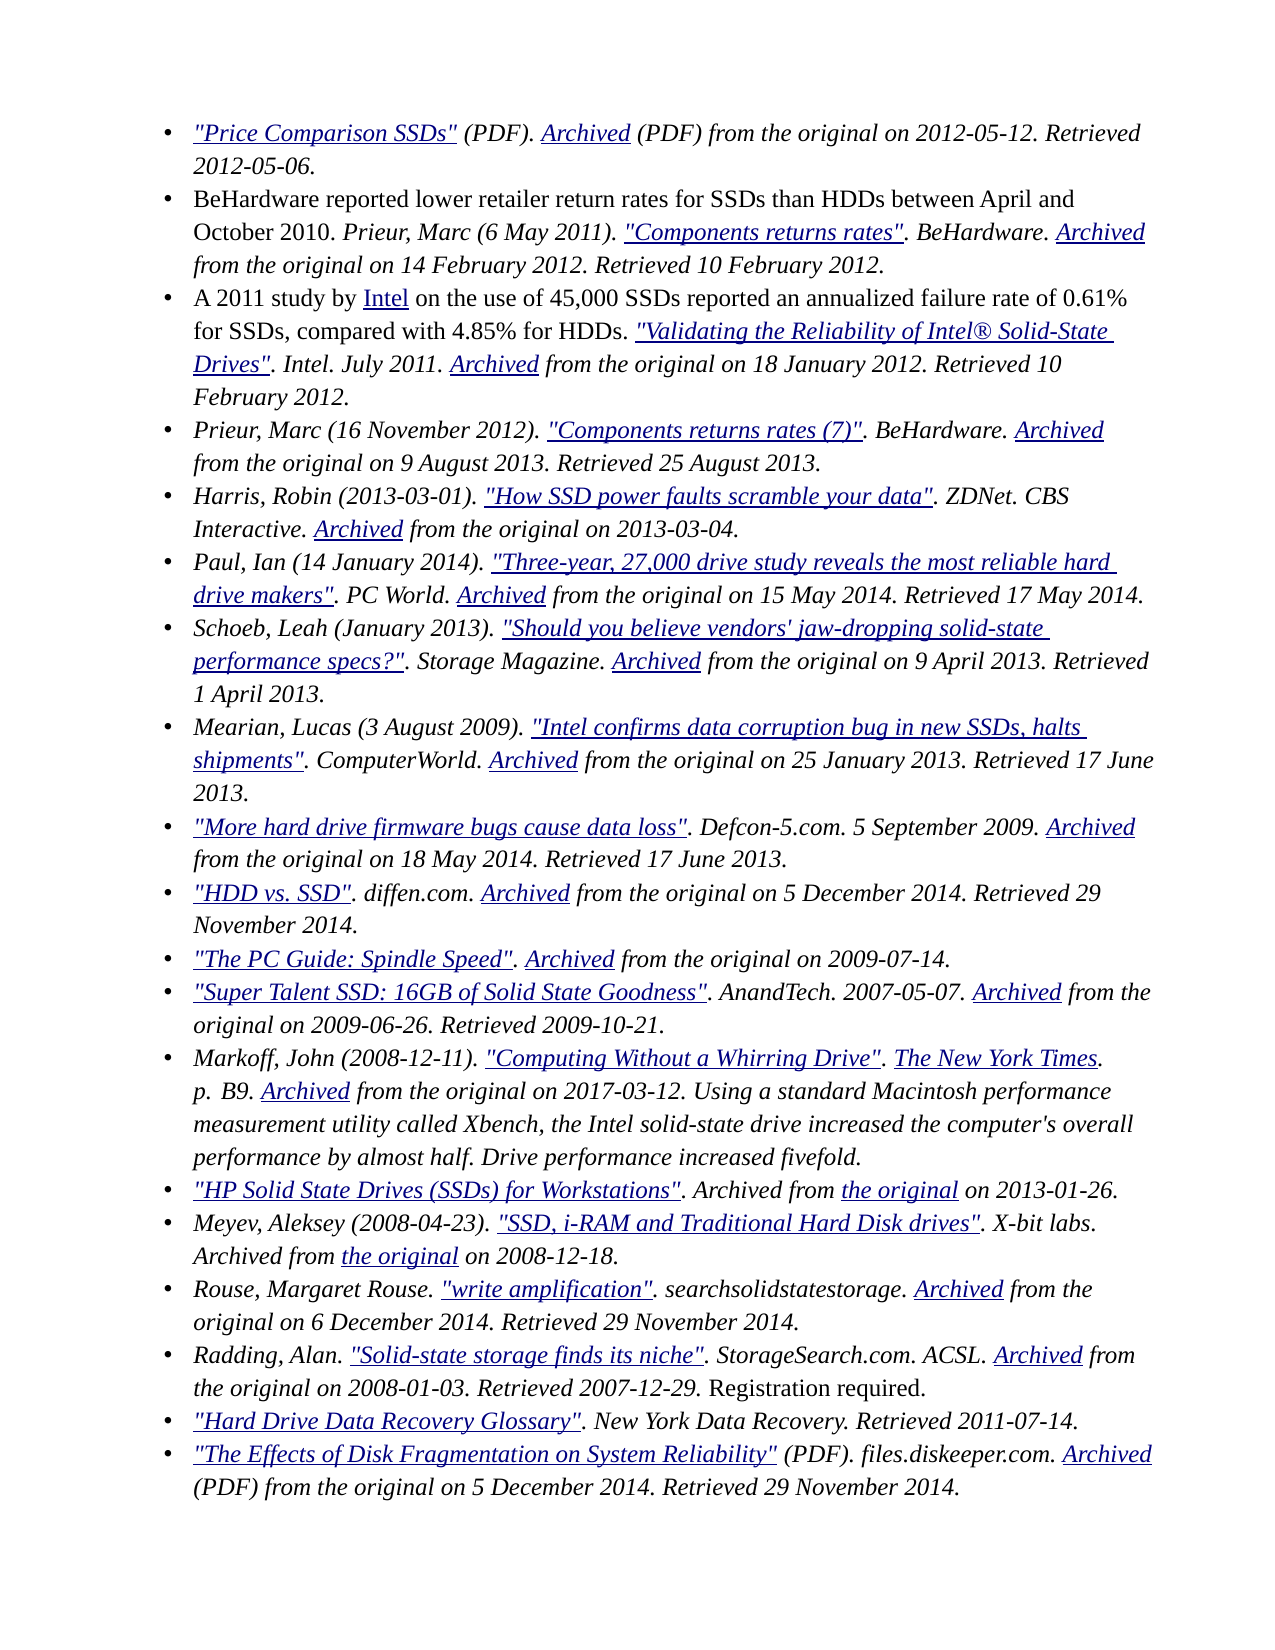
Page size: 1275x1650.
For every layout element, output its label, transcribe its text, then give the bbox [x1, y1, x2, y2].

list Radding, Alan. "Solid-state storage finds its niche". StorageSearch.com. ACSL. Archived from the original on 2008-01-03. Retrieved 2007-12-29. Registration required. [164, 1340, 1157, 1402]
list "Hard Drive Data Recovery Glossary". New York Data Recovery. Retrieved 2011-07-14. [164, 1406, 1157, 1435]
list Rouse, Margaret Rouse. "write amplification". searchsolidstatestorage. Archived from the original on 6 December 2014. Retrieved 29 November 2014. [164, 1274, 1157, 1336]
list Markoff, John (2008-12-11). "Computing Without a Whirring Drive". The New York Times. p. B9. Archived from the original on 2017-03-12. Using a standard Macintosh performance measurement utility called Xbench, the Intel solid-state drive increased the computer's overall performance by almost half. Drive performance increased fivefold. [164, 1043, 1157, 1171]
list Meyev, Aleksey (2008-04-23). "SSD, i-RAM and Traditional Hard Disk drives". X-bit labs. Archived from the original on 2008-12-18. [164, 1208, 1157, 1269]
list Schoeb, Leah (January 2013). "Should you believe vendors' jaw-dropping solid-state performance specs?". Storage Magazine. Archived from the original on 9 April 2013. Retrieved 1 April 2013. [164, 613, 1157, 708]
list "Super Talent SSD: 16GB of Solid State Goodness". AnandTech. 2007-05-07. Archived from the original on 2009-06-26. Retrieved 2009-10-21. [164, 977, 1157, 1038]
list Mearian, Lucas (3 August 2009). "Intel confirms data corruption bug in new SSDs, halts shipments". ComputerWorld. Archived from the original on 25 January 2013. Retrieved 17 June 2013. [164, 712, 1157, 807]
list BeHardware reported lower retailer return rates for SSDs than HDDs between April and October 2010. Prieur, Marc (6 May 2011). "Components returns rates". BeHardware. Archived from the original on 14 February 2012. Retrieved 10 February 2012. [164, 184, 1157, 279]
list "HDD vs. SSD". diffen.com. Archived from the original on 5 December 2014. Retrieved 29 November 2014. [164, 878, 1157, 939]
list "The Effects of Disk Fragmentation on System Reliability" (PDF). files.diskeeper.com. Archived (PDF) from the original on 5 December 2014. Retrieved 29 November 2014. [164, 1439, 1157, 1501]
list Prieur, Marc (16 November 2012). "Components returns rates (7)". BeHardware. Archived from the original on 9 August 2013. Retrieved 25 August 2013. [164, 415, 1157, 477]
list A 2011 study by Intel on the use of 45,000 SSDs reported an annualized failure rate of 0.61% for SSDs, compared with 4.85% for HDDs. "Validating the Reliability of Intel® Solid-State Drives". Intel. July 2011. Archived from the original on 18 January 2012. Retrieved 10 February 2012. [164, 283, 1157, 411]
list "More hard drive firmware bugs cause data loss". Defcon-5.com. 5 September 2009. Archived from the original on 18 May 2014. Retrieved 17 June 2013. [164, 812, 1157, 873]
list "HP Solid State Drives (SSDs) for Workstations". Archived from the original on 2013-01-26. [164, 1175, 1157, 1203]
list Harris, Robin (2013-03-01). "How SSD power faults scramble your data". ZDNet. CBS Interactive. Archived from the original on 2013-03-04. [164, 481, 1157, 543]
list Paul, Ian (14 January 2014). "Three-year, 27,000 drive study reveals the most reliable hard drive makers". PC World. Archived from the original on 15 May 2014. Retrieved 17 May 2014. [164, 547, 1157, 609]
list "The PC Guide: Spindle Speed". Archived from the original on 2009-07-14. [164, 944, 1157, 972]
list "Price Comparison SSDs" (PDF). Archived (PDF) from the original on 2012-05-12. Retrieved 2012-05-06. [164, 118, 1157, 180]
